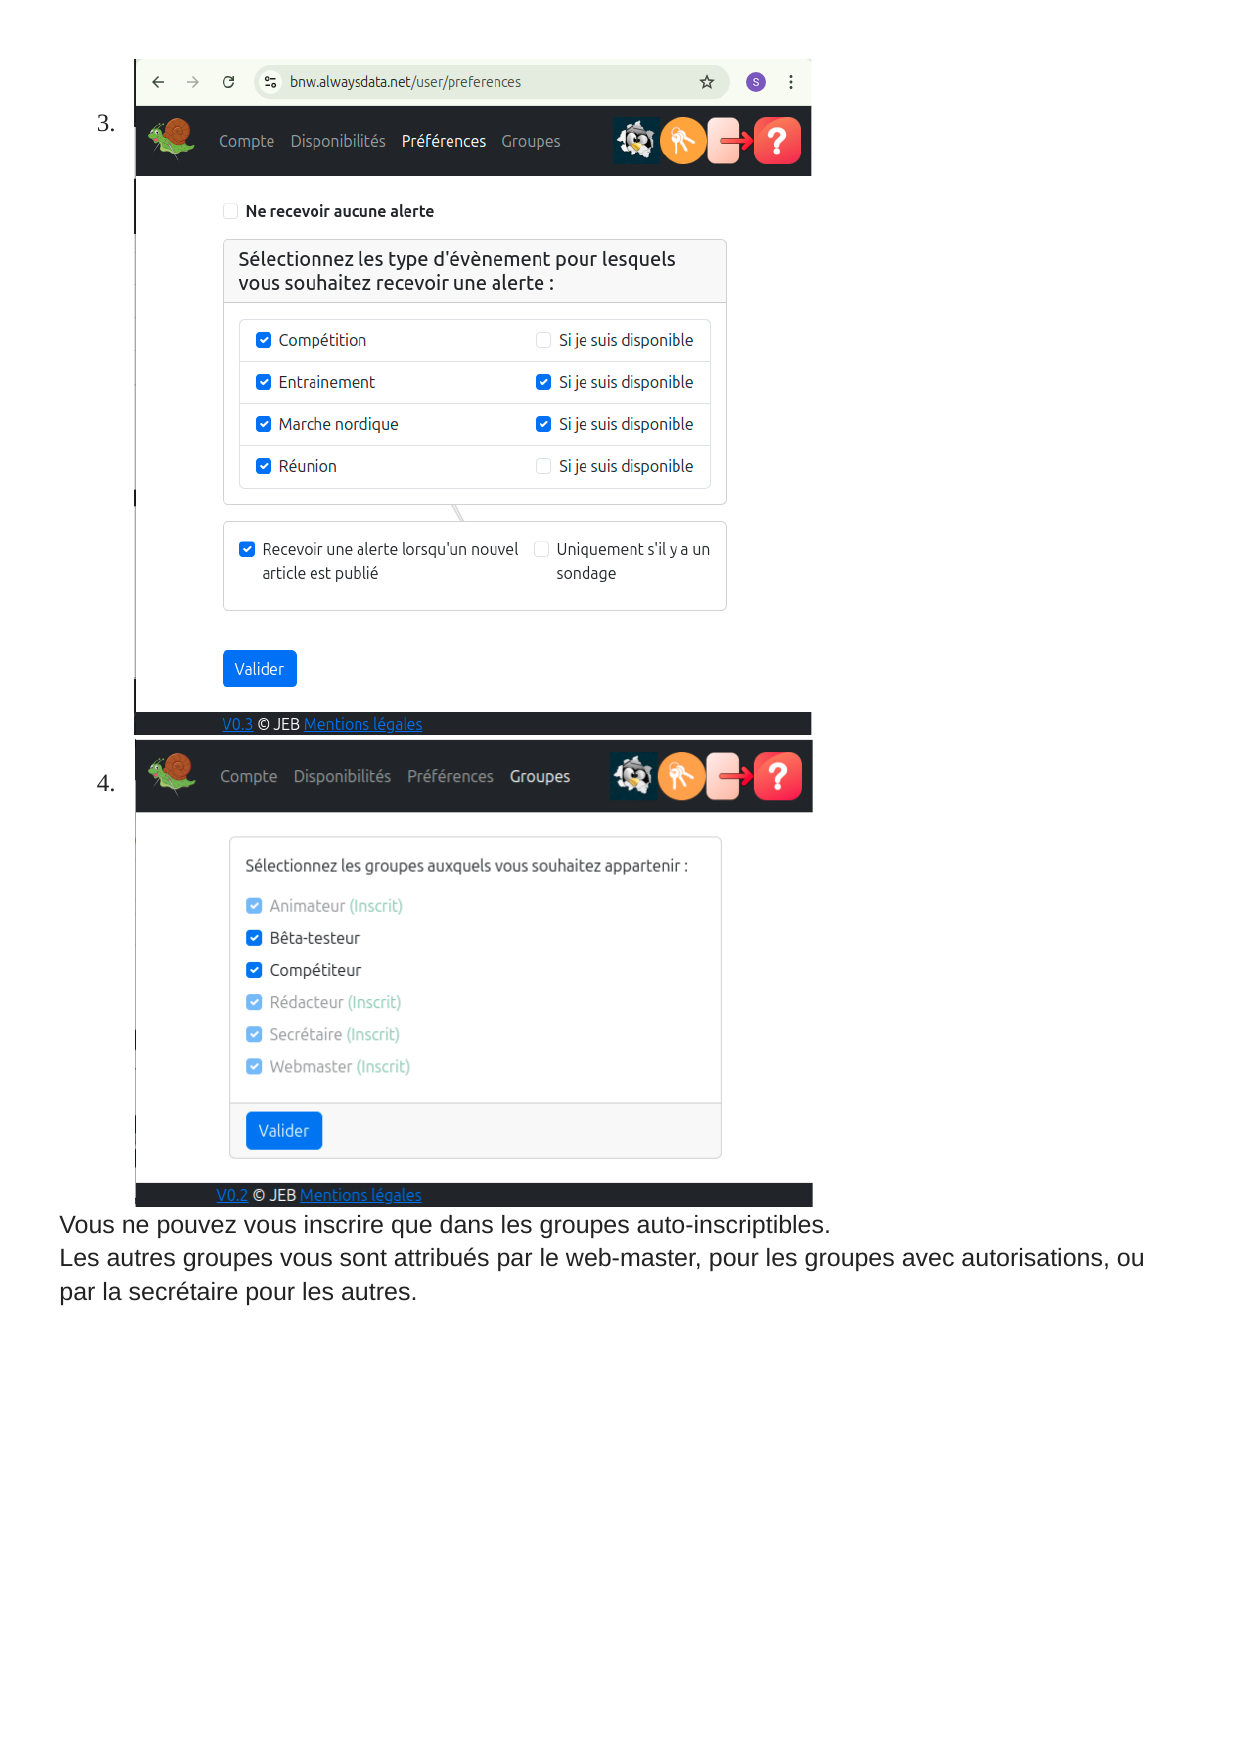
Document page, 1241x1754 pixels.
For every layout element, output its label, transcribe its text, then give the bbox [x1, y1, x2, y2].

picture [134, 738, 813, 1207]
picture [134, 59, 812, 735]
text Vous ne pouvez vous inscrire que dans les groupes auto-inscriptibles. [59, 1210, 1181, 1239]
text Les autres groupes vous sont attribués par le web-master, pour les groupes avec autorisations, ou par la secrétaire pour les autres. [59, 1243, 1181, 1305]
